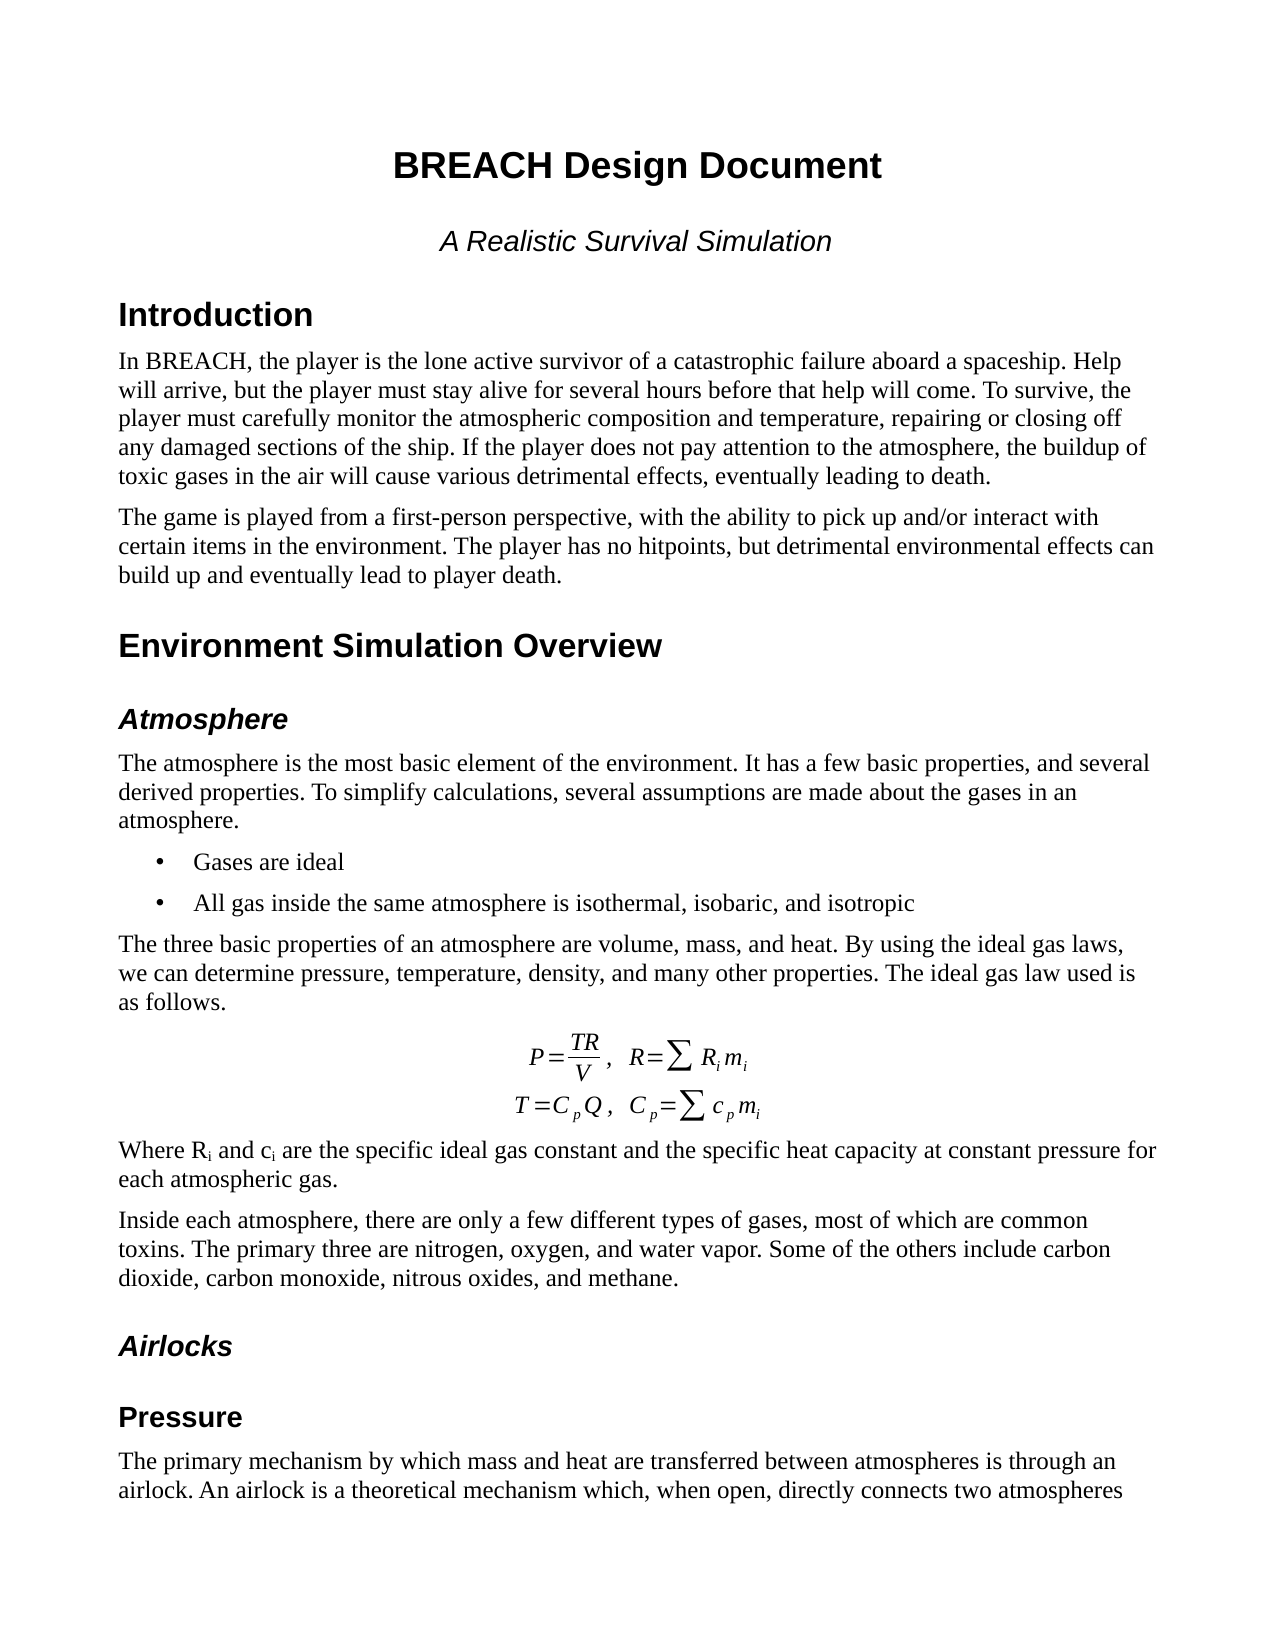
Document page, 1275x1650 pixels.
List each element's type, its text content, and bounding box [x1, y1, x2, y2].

text In BREACH, the player is the lone active survivor of a catastrophic failure aboard a spaceship. Help will arrive, but the player must stay alive for several hours before that help will come. To survive, the player must carefully monitor the atmospheric composition and temperature, repairing or closing off any damaged sections of the ship. If the player does not pay attention to the atmosphere, the buildup of toxic gases in the air will cause various detrimental effects, eventually leading to death. [118, 346, 1157, 490]
subtitle A Realistic Survival Simulation [118, 224, 1157, 257]
text The game is played from a first-person perspective, with the ability to pick up and/or interact with certain items in the environment. The player has no hitpoints, but detrimental environmental effects can build up and eventually lead to player death. [118, 502, 1157, 588]
text The primary mechanism by which mass and heat are transferred between atmospheres is through an airlock. An airlock is a theoretical mechanism which, when open, directly connects two atmospheres [118, 1446, 1157, 1504]
text The three basic properties of an atmosphere are volume, mass, and heat. By using the ideal gas laws, we can determine pressure, temperature, density, and many other properties. The ideal gas law used is as follows. [118, 929, 1157, 1016]
subtitle Pressure [118, 1400, 1157, 1434]
text Inside each atmosphere, there are only a few different types of gases, most of which are common toxins. The primary three are nitrogen, oxygen, and water vapor. Some of the others include carbon dioxide, carbon monoxide, nitrous oxides, and methane. [118, 1205, 1157, 1292]
text Where Ri and ci are the specific ideal gas constant and the specific heat capacity at constant pressure for each atmospheric gas. [118, 1135, 1157, 1193]
subtitle Atmosphere [118, 702, 1157, 736]
subtitle Airlocks [118, 1329, 1157, 1363]
list Gases are ideal [156, 847, 1157, 876]
text The atmosphere is the most basic element of the environment. It has a few basic properties, and several derived properties. To simplify calculations, several assumptions are made about the gases in an atmosphere. [118, 748, 1157, 834]
title BREACH Design Document [118, 143, 1157, 186]
subtitle Introduction [118, 295, 1157, 333]
list All gas inside the same atmosphere is isothermal, isobaric, and isotropic [156, 888, 1157, 917]
subtitle Environment Simulation Overview [118, 626, 1157, 664]
